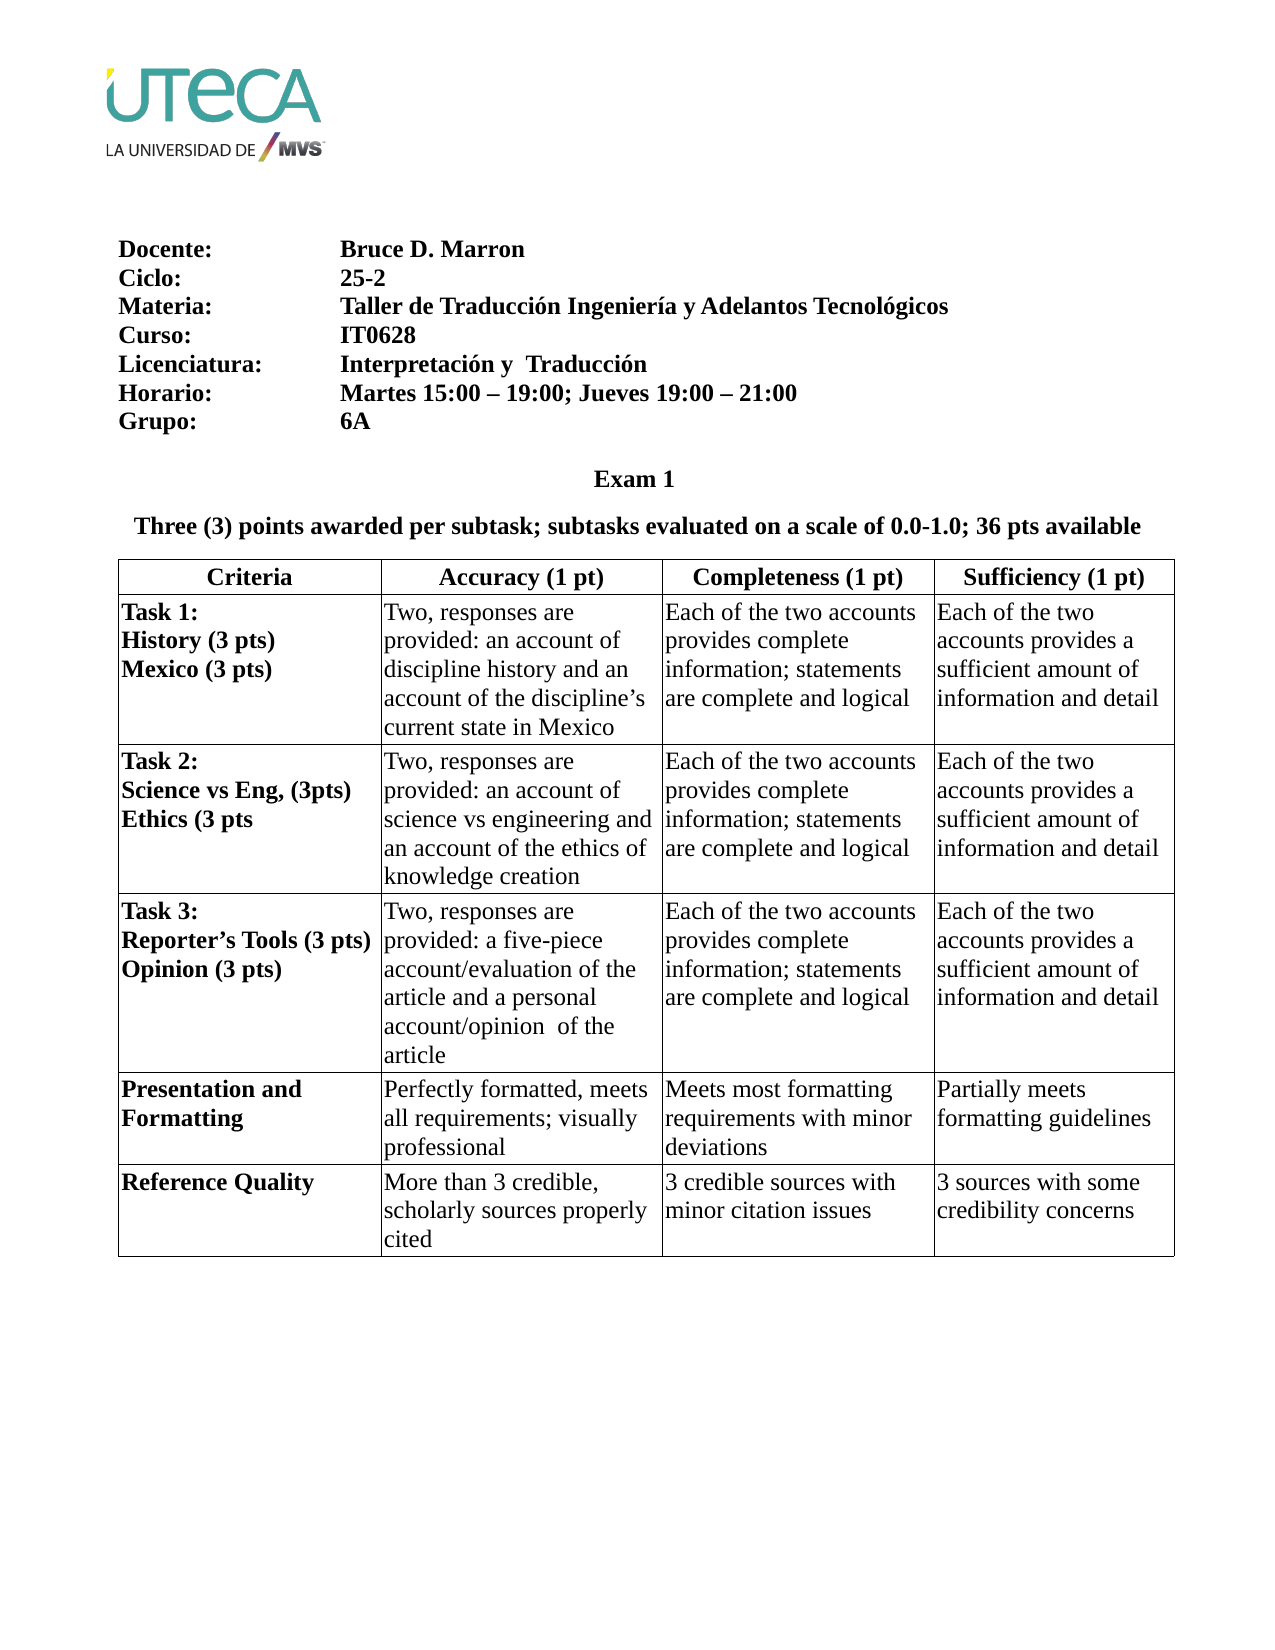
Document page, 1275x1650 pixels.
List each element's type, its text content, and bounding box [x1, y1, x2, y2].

table_cell Meets most formatting requirements with minor deviations [663, 1073, 934, 1164]
table_cell Each of the two accounts provides complete information; statements are complete and logical [663, 595, 934, 743]
text Ciclo: 25-2 [118, 263, 1157, 291]
text Licenciatura: Interpretación y Traducción [118, 349, 1157, 378]
table_cell Two, responses are provided: an account of science vs engineering and an account of the ethics of knowledge creation [382, 745, 662, 893]
table_cell Perfectly formatted, meets all requirements; visually professional [382, 1073, 662, 1164]
text Exam 1 [118, 464, 1157, 493]
table_cell Two, responses are provided: a five-piece account/evaluation of the article and a personal account/opinion of the article [382, 894, 662, 1072]
table_header Accuracy (1 pt) [382, 560, 662, 594]
table_cell Each of the two accounts provides complete information; statements are complete and logical [663, 745, 934, 893]
table_cell Two, responses are provided: an account of discipline history and an account of the discipline’s current state in Mexico [382, 595, 662, 743]
table_header Completeness (1 pt) [663, 560, 934, 594]
table_header Criteria [119, 560, 381, 594]
table_cell Each of the two accounts provides a sufficient amount of information and detail [935, 894, 1174, 1072]
table_header Sufficiency (1 pt) [935, 560, 1174, 594]
picture [104, 64, 328, 166]
text Horario: Martes 15:00 – 19:00; Jueves 19:00 – 21:00 [118, 378, 1157, 406]
table_cell Presentation and Formatting [119, 1073, 381, 1164]
table_cell 3 credible sources with minor citation issues [663, 1165, 934, 1256]
table_cell 3 sources with some credibility concerns [935, 1165, 1174, 1256]
text Docente: Bruce D. Marron [118, 234, 1157, 263]
table_cell More than 3 credible, scholarly sources properly cited [382, 1165, 662, 1256]
table_cell Task 2: Science vs Eng, (3pts) Ethics (3 pts [119, 745, 381, 893]
table_cell Reference Quality [119, 1165, 381, 1256]
table_cell Task 1: History (3 pts) Mexico (3 pts) [119, 595, 381, 743]
text Grupo: 6A [118, 406, 1157, 435]
text Three (3) points awarded per subtask; subtasks evaluated on a scale of 0.0-1.0; 36 pts available [118, 511, 1157, 540]
table_cell Each of the two accounts provides complete information; statements are complete and logical [663, 894, 934, 1072]
table_cell Each of the two accounts provides a sufficient amount of information and detail [935, 595, 1174, 743]
table_cell Partially meets formatting guidelines [935, 1073, 1174, 1164]
table_cell Each of the two accounts provides a sufficient amount of information and detail [935, 745, 1174, 893]
table_cell Task 3: Reporter’s Tools (3 pts) Opinion (3 pts) [119, 894, 381, 1072]
text Curso: IT0628 [118, 320, 1157, 349]
text Materia: Taller de Traducción Ingeniería y Adelantos Tecnológicos [118, 291, 1157, 320]
